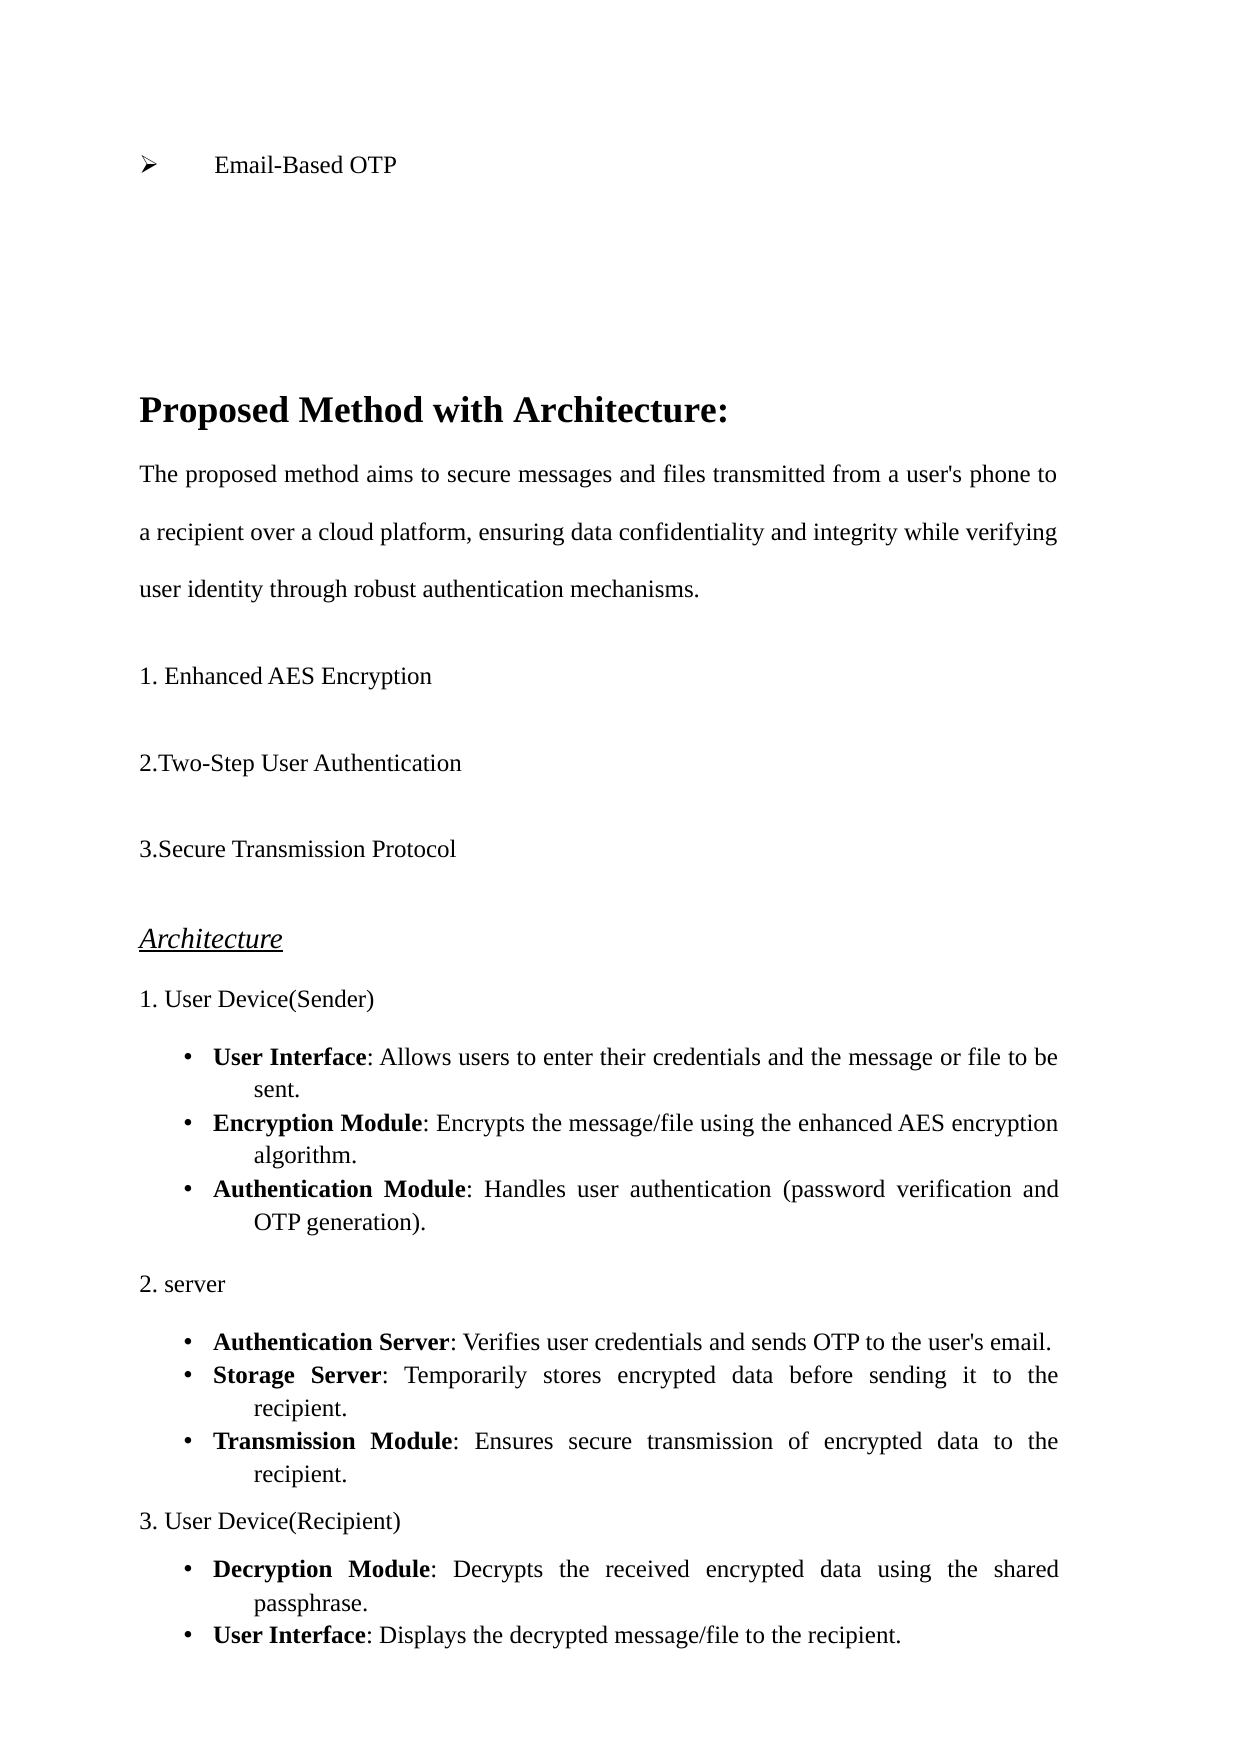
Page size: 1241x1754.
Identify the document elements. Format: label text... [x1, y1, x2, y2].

list Authentication Server: Verifies user credentials and sends OTP to the user's email. [183, 1327, 1059, 1356]
list User Interface: Displays the decrypted message/file to the recipient. [183, 1621, 1059, 1649]
subtitle 1. Enhanced AES Encryption [139, 661, 1058, 690]
list Transmission Module: Ensures secure transmission of encrypted data to the recipient. [183, 1426, 1059, 1488]
list Email-Based OTP [139, 150, 1058, 179]
list Authentication Module: Handles user authentication (password verification and OTP generation). [183, 1174, 1059, 1235]
subtitle 2. server [139, 1269, 1058, 1298]
subtitle The proposed method aims to secure messages and files transmitted from a user's phone to a recipient over a cloud platform, ensuring data confidentiality and integrity while verifying user identity through robust authentication mechanisms. [139, 459, 1058, 603]
subtitle 1. User Device(Sender) [139, 984, 1058, 1012]
list Storage Server: Temporarily stores encrypted data before sending it to the recipient. [183, 1360, 1059, 1422]
list User Interface: Allows users to enter their credentials and the message or file to be sent. [183, 1042, 1059, 1103]
subtitle Proposed Method with Architecture: [139, 387, 1058, 430]
list Decryption Module: Decrypts the received encrypted data using the shared passphrase. [183, 1554, 1059, 1616]
subtitle Architecture [139, 921, 1058, 954]
subtitle 2.Two-Step User Authentication [139, 748, 1058, 776]
subtitle 3. User Device(Recipient) [139, 1506, 1059, 1535]
subtitle 3.Secure Transmission Protocol [139, 834, 1058, 863]
list Encryption Module: Encrypts the message/file using the enhanced AES encryption algorithm. [183, 1108, 1059, 1169]
